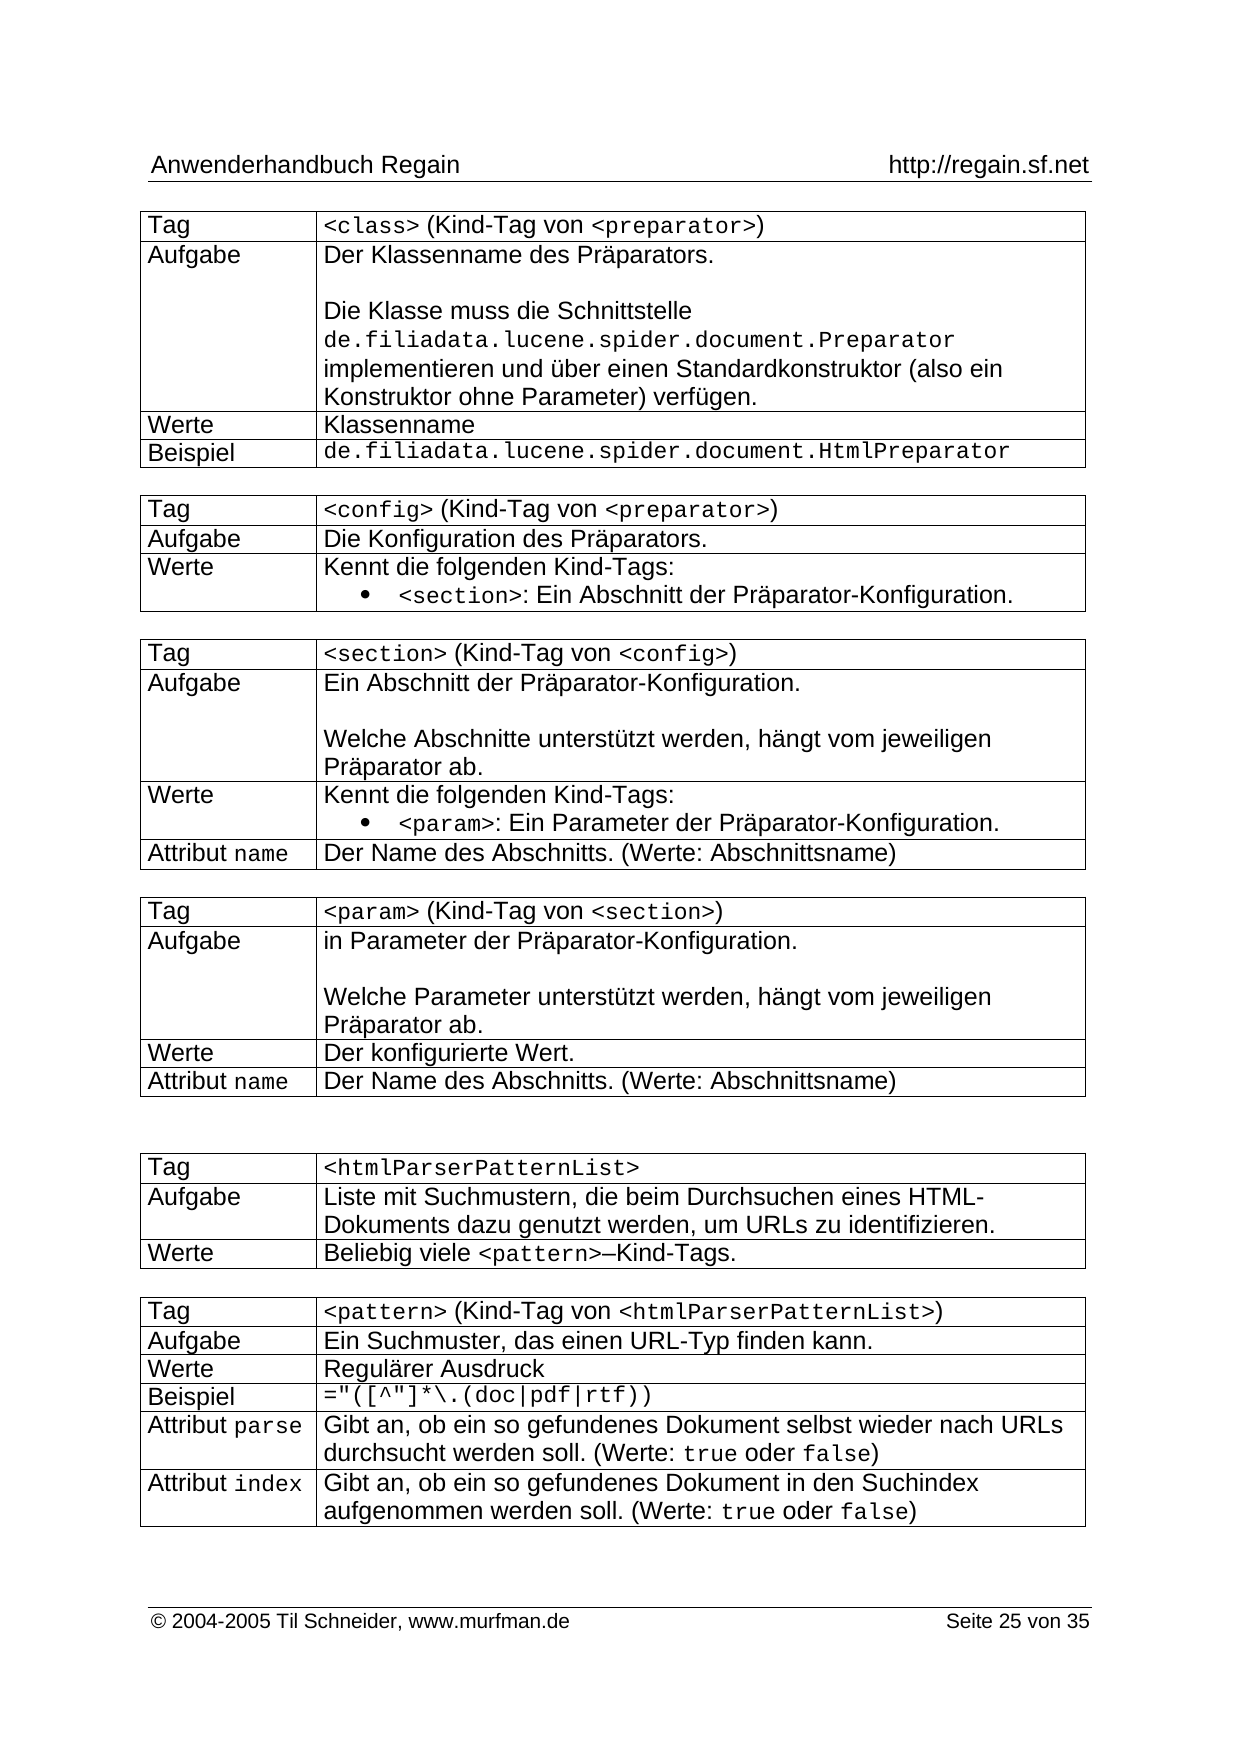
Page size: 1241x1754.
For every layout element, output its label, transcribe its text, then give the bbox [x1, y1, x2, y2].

table_cell Beliebig viele <pattern>–Kind-Tags. [317, 1240, 1085, 1268]
table_cell Werte [141, 1040, 316, 1067]
table_cell Werte [141, 412, 316, 439]
table_cell de.filiadata.lucene.spider.document.HtmlPreparator [317, 440, 1085, 467]
table_cell Beispiel [141, 440, 316, 467]
table_cell Kennt die folgenden Kind-Tags: <param>: Ein Parameter der Präparator-Konfiguration. [317, 782, 1085, 839]
table_cell Der Klassenname des Präparators. Die Klasse muss die Schnittstelle de.filiadata.lucene.spider.document.Preparator implementieren und über einen Standardkonstruktor (also ein Konstruktor ohne Parameter) verfügen. [317, 242, 1085, 411]
table_header <param> (Kind-Tag von <section>) [317, 898, 1085, 926]
table_cell Gibt an, ob ein so gefundenes Dokument selbst wieder nach URLs durchsucht werden soll. (Werte: true oder false) [317, 1412, 1085, 1469]
table_header Tag [141, 1154, 316, 1183]
table_cell Aufgabe [141, 670, 316, 781]
table_cell Ein Suchmuster, das einen URL-Typ finden kann. [317, 1327, 1085, 1354]
table_cell Ein Abschnitt der Präparator-Konfiguration. Welche Abschnitte unterstützt werden, hängt vom jeweiligen Präparator ab. [317, 670, 1085, 781]
table_header Tag [141, 898, 316, 926]
table_cell Attribut name [141, 1068, 316, 1096]
table_cell Attribut name [141, 840, 316, 869]
table_cell Attribut index [141, 1470, 316, 1526]
table_cell Aufgabe [141, 1184, 316, 1239]
table_cell Werte [141, 1355, 316, 1383]
table_cell Aufgabe [141, 1327, 316, 1354]
table_cell Aufgabe [141, 242, 316, 411]
table_header <section> (Kind-Tag von <config>) [317, 640, 1085, 669]
table_cell Der Name des Abschnitts. (Werte: Abschnittsname) [317, 840, 1085, 869]
table_cell Werte [141, 782, 316, 839]
table_cell Gibt an, ob ein so gefundenes Dokument in den Suchindex aufgenommen werden soll. (Werte: true oder false) [317, 1470, 1085, 1526]
table_cell Attribut parse [141, 1412, 316, 1469]
table_header Tag [141, 212, 316, 241]
table_cell Liste mit Suchmustern, die beim Durchsuchen eines HTML-Dokuments dazu genutzt werden, um URLs zu identifizieren. [317, 1184, 1085, 1239]
table_cell Die Konfiguration des Präparators. [317, 526, 1085, 553]
table_cell Aufgabe [141, 526, 316, 553]
table_cell Aufgabe [141, 927, 316, 1039]
table_header Tag [141, 496, 316, 525]
table_cell Beispiel [141, 1384, 316, 1411]
table_cell Kennt die folgenden Kind-Tags: <section>: Ein Abschnitt der Präparator-Konfiguration. [317, 554, 1085, 611]
table_header <class> (Kind-Tag von <preparator>) [317, 212, 1085, 241]
table_cell Der konfigurierte Wert. [317, 1040, 1085, 1067]
table_cell Regulärer Ausdruck [317, 1355, 1085, 1383]
table_cell Werte [141, 1240, 316, 1268]
table_header <pattern> (Kind-Tag von <htmlParserPatternList>) [317, 1298, 1085, 1326]
table_header <config> (Kind-Tag von <preparator>) [317, 496, 1085, 525]
table_cell Werte [141, 554, 316, 611]
table_header Tag [141, 1298, 316, 1326]
table_header Tag [141, 640, 316, 669]
table_header <htmlParserPatternList> [317, 1154, 1085, 1183]
table_cell Klassenname [317, 412, 1085, 439]
table_cell Der Name des Abschnitts. (Werte: Abschnittsname) [317, 1068, 1085, 1096]
table_cell ="([^"]*\.(doc|pdf|rtf)) [317, 1384, 1085, 1411]
table_cell in Parameter der Präparator-Konfiguration. Welche Parameter unterstützt werden, hängt vom jeweiligen Präparator ab. [317, 927, 1085, 1039]
